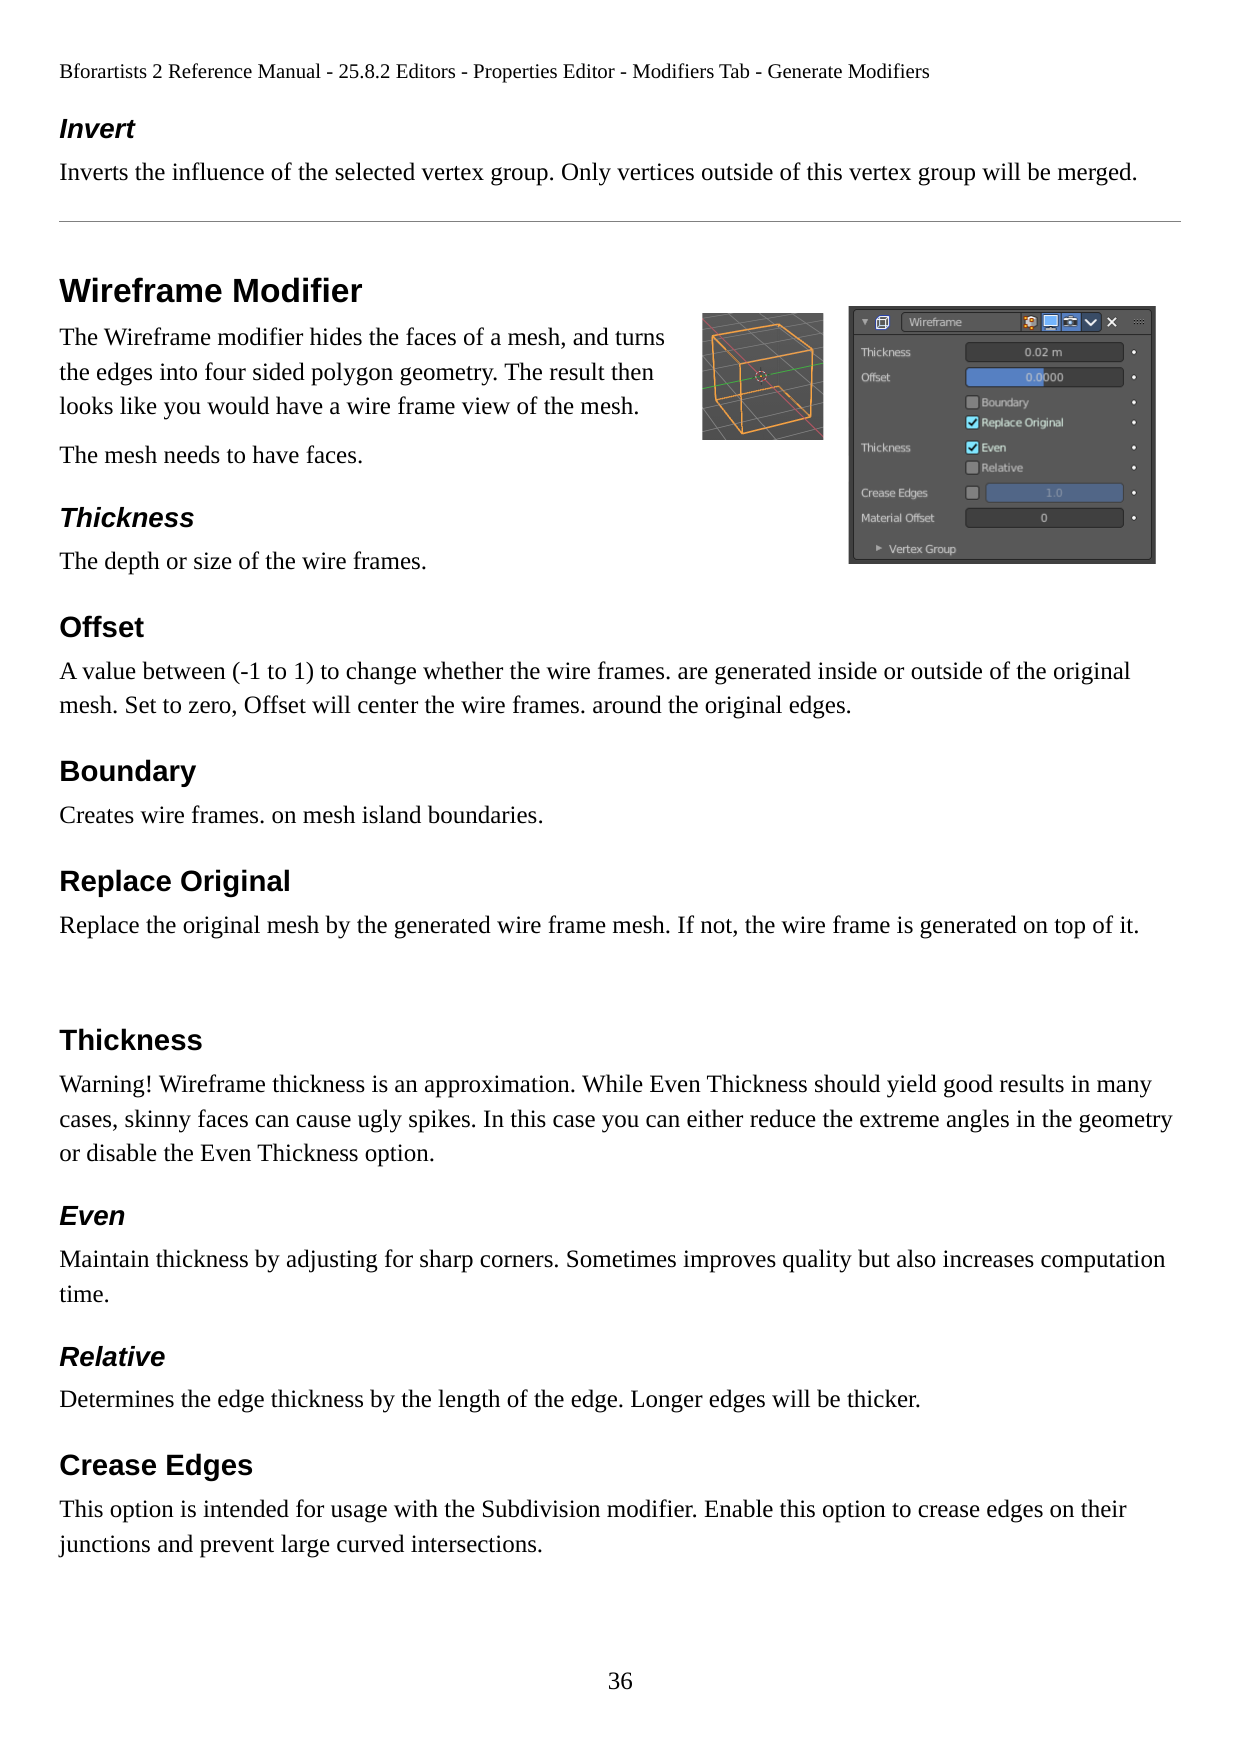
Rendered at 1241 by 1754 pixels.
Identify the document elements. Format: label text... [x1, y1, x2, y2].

subtitle Crease Edges [59, 1448, 1181, 1482]
text Determines the edge thickness by the length of the edge. Longer edges will be thicker. [59, 1384, 1181, 1413]
subtitle Even [59, 1200, 1181, 1232]
text Inverts the influence of the selected vertex group. Only vertices outside of this vertex group will be merged. [59, 157, 1181, 186]
subtitle Offset [59, 610, 1181, 643]
subtitle [1156, 502, 1181, 534]
subtitle Relative [59, 1340, 1181, 1372]
picture [848, 306, 1156, 564]
subtitle Thickness [59, 1023, 1181, 1057]
subtitle Boundary [59, 754, 1181, 788]
subtitle Invert [59, 113, 1181, 144]
text Replace the original mesh by the generated wire frame mesh. If not, the wire frame is generated on top of it. [59, 910, 1181, 939]
text Creates wire frames. on mesh island boundaries. [59, 800, 1181, 829]
text Maintain thickness by adjusting for sharp corners. Sometimes improves quality but also increases computation time. [59, 1244, 1181, 1307]
subtitle Thickness [59, 502, 848, 534]
text The mesh needs to have faces. [59, 440, 848, 469]
text A value between (-1 to 1) to change whether the wire frames. are generated inside or outside of the original mesh. Set to zero, Offset will center the wire frames. around the original edges. [59, 656, 1181, 719]
text Warning! Wireframe thickness is an approximation. While Even Thickness should yield good results in many cases, skinny faces can cause ugly spikes. In this case you can either reduce the extreme angles in the geometry or disable the Even Thickness option. [59, 1069, 1181, 1167]
subtitle Replace Original [59, 864, 1181, 898]
text The Wireframe modifier hides the faces of a mesh, and turns the edges into four sided polygon geometry. The result then looks like you would have a wire frame view of the mesh. [59, 322, 702, 420]
text The depth or size of the wire frames. [59, 546, 1181, 575]
subtitle Wireframe Modifier [59, 271, 1181, 310]
picture [702, 313, 824, 440]
text This option is intended for usage with the Subdivision modifier. Enable this option to crease edges on their junctions and prevent large curved intersections. [59, 1494, 1181, 1558]
text [1156, 440, 1181, 469]
